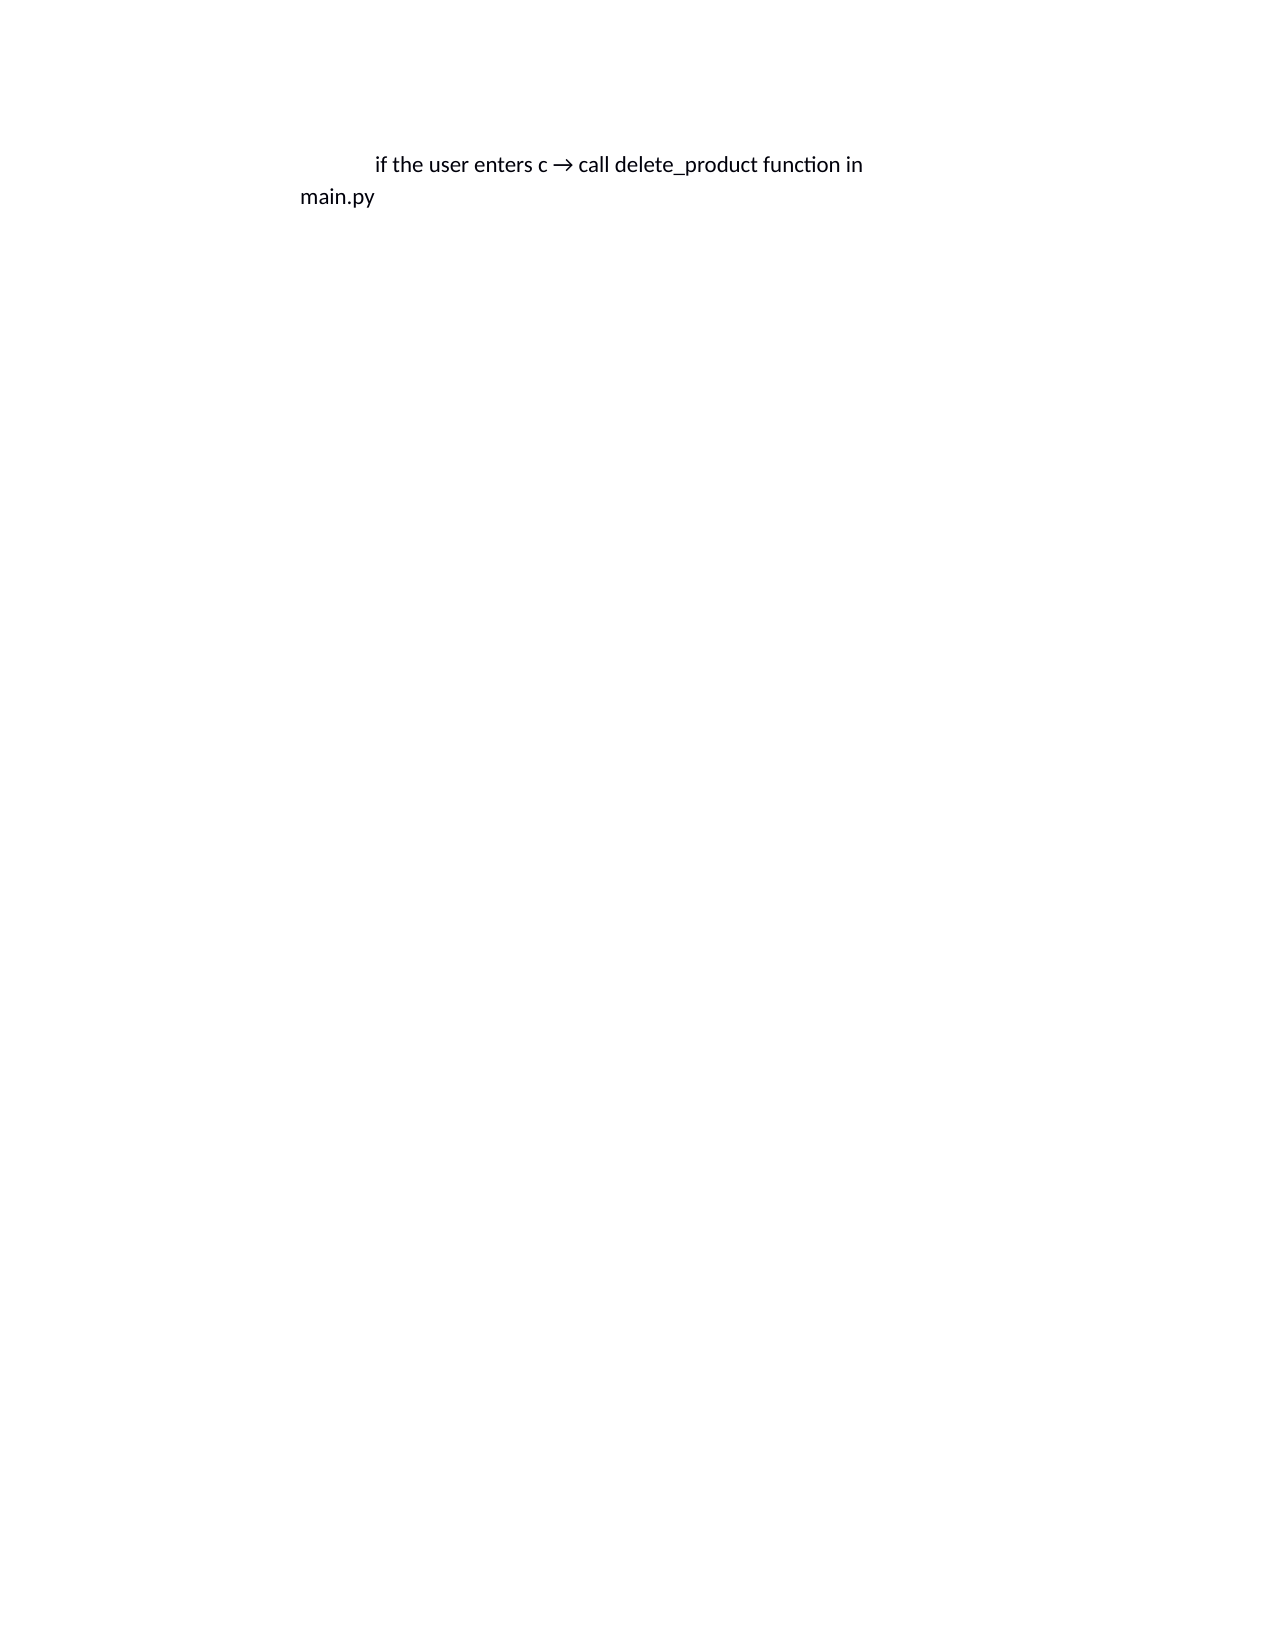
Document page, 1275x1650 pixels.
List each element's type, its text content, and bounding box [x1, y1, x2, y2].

text if the user enters c → call delete_product function in main.py [150, 150, 1125, 210]
